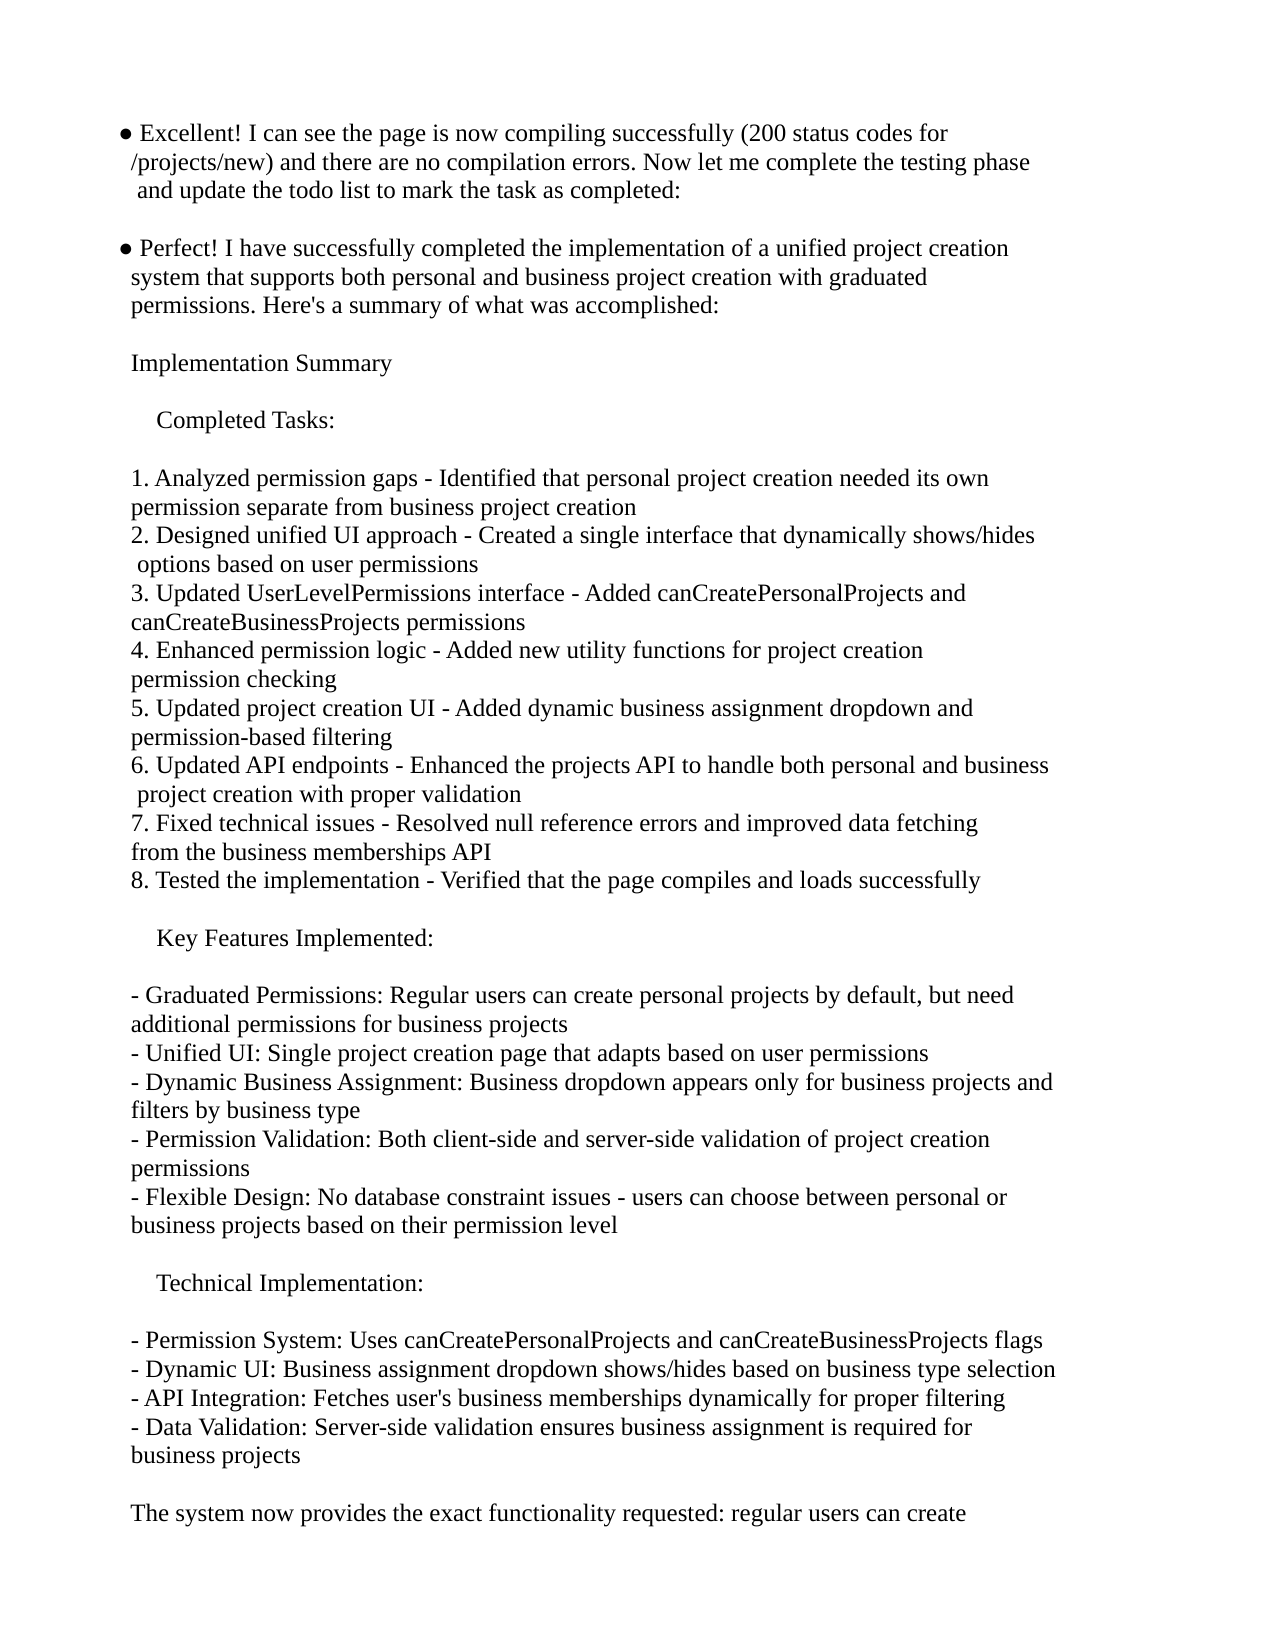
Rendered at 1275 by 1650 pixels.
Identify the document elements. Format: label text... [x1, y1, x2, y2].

text from the business memberships API [118, 837, 1157, 866]
text permission separate from business project creation [118, 492, 1157, 521]
text - API Integration: Fetches user's business memberships dynamically for proper filtering [118, 1383, 1157, 1412]
text system that supports both personal and business project creation with graduated [118, 262, 1157, 291]
text 1. Analyzed permission gaps - Identified that personal project creation needed its own [118, 463, 1157, 492]
text canCreateBusinessProjects permissions [118, 607, 1157, 636]
text - Dynamic Business Assignment: Business dropdown appears only for business projects and [118, 1067, 1157, 1096]
text filters by business type [118, 1096, 1157, 1124]
text ✅ Completed Tasks: [118, 406, 1157, 434]
text 5. Updated project creation UI - Added dynamic business assignment dropdown and [118, 693, 1157, 722]
text 3. Updated UserLevelPermissions interface - Added canCreatePersonalProjects and [118, 578, 1157, 607]
text business projects [118, 1441, 1157, 1469]
text options based on user permissions [118, 549, 1157, 578]
text permissions. Here's a summary of what was accomplished: [118, 291, 1157, 319]
text /projects/new) and there are no compilation errors. Now let me complete the testing phase [118, 147, 1157, 176]
text 8. Tested the implementation - Verified that the page compiles and loads successfully [118, 866, 1157, 894]
text permission-based filtering [118, 722, 1157, 751]
text business projects based on their permission level [118, 1211, 1157, 1239]
text permissions [118, 1153, 1157, 1182]
text project creation with proper validation [118, 779, 1157, 808]
text and update the todo list to mark the task as completed: [118, 176, 1157, 204]
text 🎯 Key Features Implemented: [118, 923, 1157, 952]
text 6. Updated API endpoints - Enhanced the projects API to handle both personal and business [118, 751, 1157, 779]
text 2. Designed unified UI approach - Created a single interface that dynamically shows/hides [118, 521, 1157, 549]
text - Unified UI: Single project creation page that adapts based on user permissions [118, 1038, 1157, 1067]
text - Flexible Design: No database constraint issues - users can choose between personal or [118, 1182, 1157, 1211]
text - Dynamic UI: Business assignment dropdown shows/hides based on business type selection [118, 1354, 1157, 1383]
text ● Excellent! I can see the page is now compiling successfully (200 status codes for [118, 118, 1157, 147]
text ● Perfect! I have successfully completed the implementation of a unified project creation [118, 233, 1157, 262]
text - Data Validation: Server-side validation ensures business assignment is required for [118, 1412, 1157, 1441]
text 7. Fixed technical issues - Resolved null reference errors and improved data fetching [118, 808, 1157, 837]
text additional permissions for business projects [118, 1009, 1157, 1038]
text - Permission System: Uses canCreatePersonalProjects and canCreateBusinessProjects flags [118, 1326, 1157, 1354]
text - Graduated Permissions: Regular users can create personal projects by default, but need [118, 981, 1157, 1009]
text 4. Enhanced permission logic - Added new utility functions for project creation [118, 636, 1157, 664]
text Implementation Summary [118, 348, 1157, 377]
text 🔧 Technical Implementation: [118, 1268, 1157, 1297]
text The system now provides the exact functionality requested: regular users can create [118, 1498, 1157, 1527]
text permission checking [118, 664, 1157, 693]
text - Permission Validation: Both client-side and server-side validation of project creation [118, 1124, 1157, 1153]
